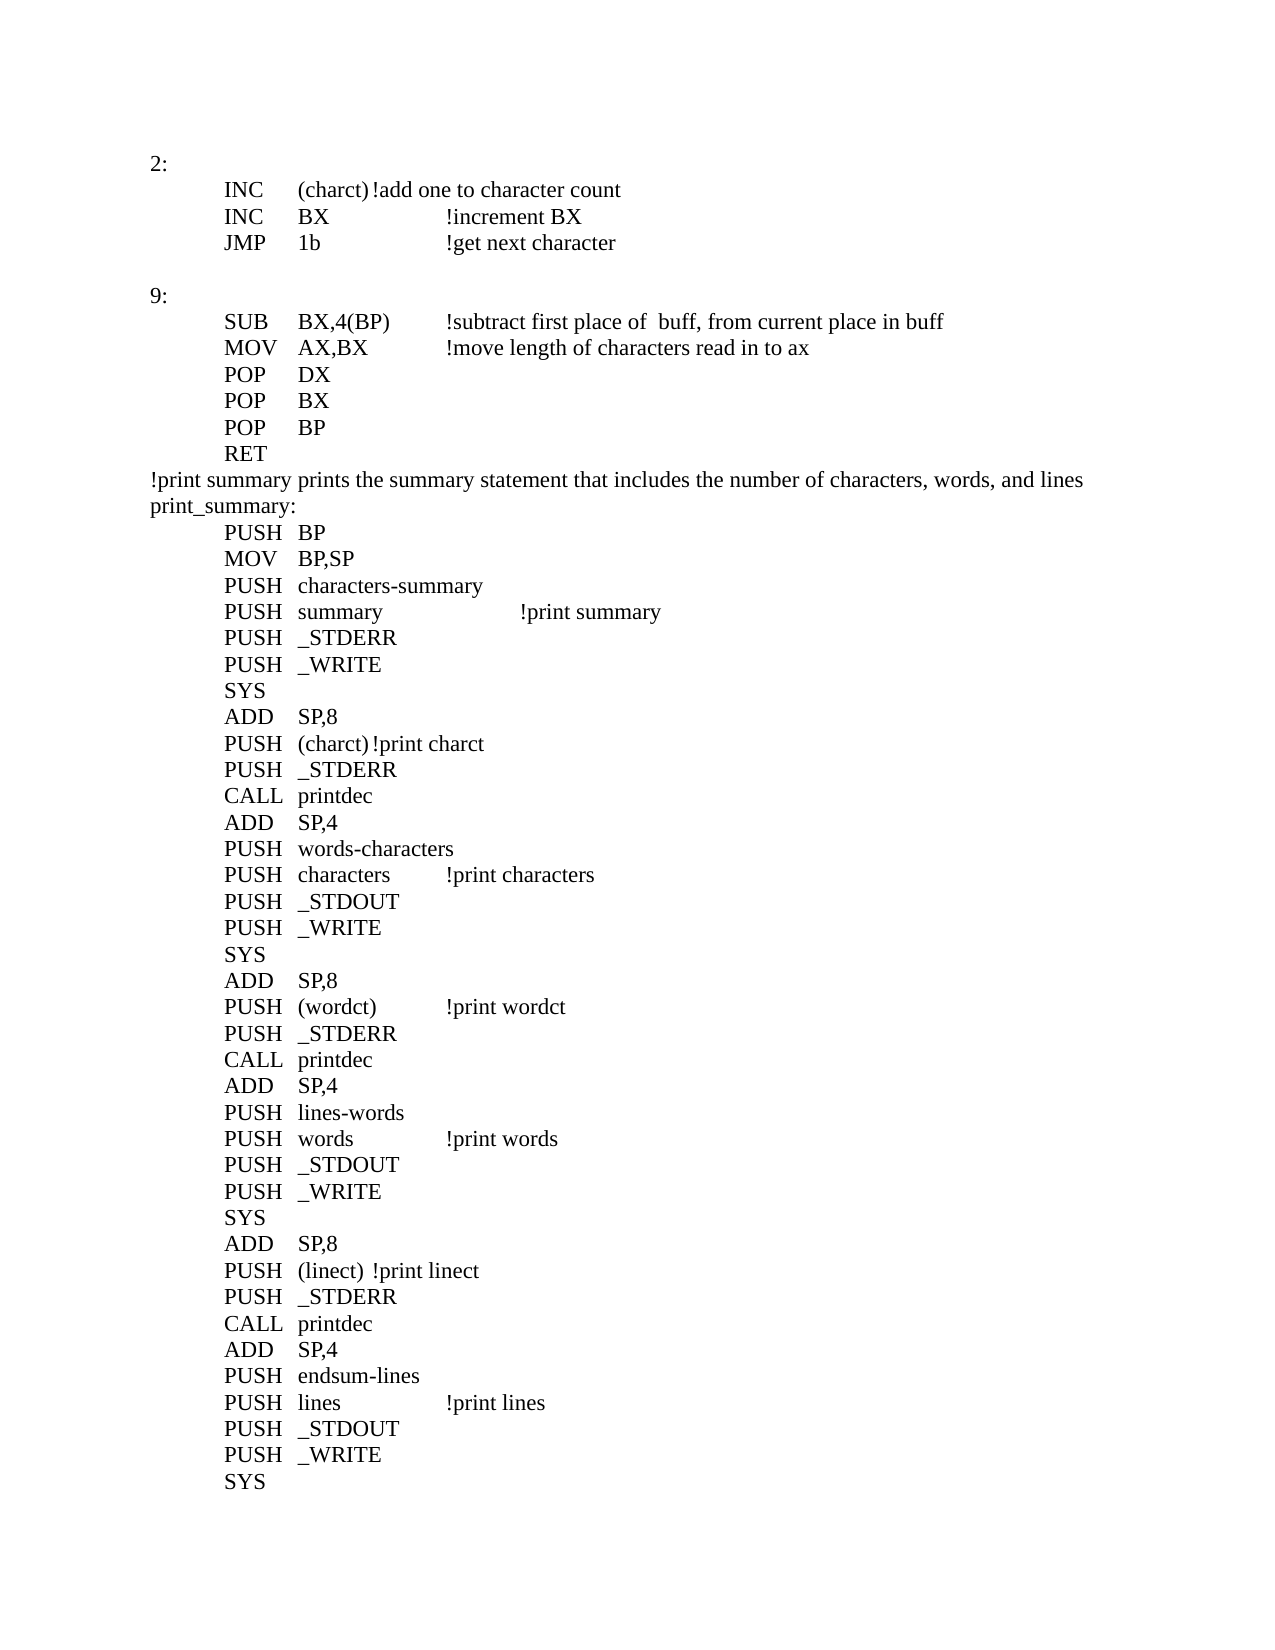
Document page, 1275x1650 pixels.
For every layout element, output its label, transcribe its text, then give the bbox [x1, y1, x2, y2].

text MOV AX,BX !move length of characters read in to ax [150, 334, 1125, 361]
text MOV BP,SP [150, 545, 1125, 572]
text PUSH (wordct) !print wordct [150, 993, 1125, 1020]
text ADD SP,4 [150, 1072, 1125, 1099]
text PUSH _STDERR [150, 1283, 1125, 1309]
text PUSH endsum-lines [150, 1362, 1125, 1389]
text print_summary: [150, 493, 1125, 519]
text POP BX [150, 387, 1125, 413]
text SYS [150, 677, 1125, 703]
text PUSH _STDOUT [150, 888, 1125, 914]
text PUSH _STDERR [150, 756, 1125, 782]
text CALL printdec [150, 1309, 1125, 1336]
text PUSH _STDERR [150, 624, 1125, 651]
text !print summary prints the summary statement that includes the number of characters, words, and lines [150, 466, 1125, 493]
text PUSH _WRITE [150, 651, 1125, 677]
text PUSH words-characters [150, 835, 1125, 862]
text 9: [150, 282, 1125, 308]
text PUSH _STDOUT [150, 1151, 1125, 1178]
text PUSH _STDERR [150, 1020, 1125, 1046]
text PUSH (charct) !print charct [150, 730, 1125, 756]
text RET [150, 440, 1125, 466]
text 2: [150, 150, 1125, 176]
text PUSH characters-summary [150, 572, 1125, 598]
text SUB BX,4(BP) !subtract first place of buff, from current place in buff [150, 308, 1125, 334]
text ADD SP,4 [150, 1336, 1125, 1362]
text ADD SP,8 [150, 703, 1125, 730]
text PUSH lines-words [150, 1099, 1125, 1125]
text PUSH BP [150, 519, 1125, 545]
text ADD SP,8 [150, 967, 1125, 993]
text PUSH words !print words [150, 1125, 1125, 1151]
text CALL printdec [150, 782, 1125, 809]
text POP BP [150, 413, 1125, 440]
text INC (charct) !add one to character count [150, 176, 1125, 203]
text PUSH _WRITE [150, 1441, 1125, 1468]
text ADD SP,8 [150, 1231, 1125, 1257]
text PUSH summary !print summary [150, 598, 1125, 624]
text PUSH lines !print lines [150, 1389, 1125, 1415]
text PUSH characters !print characters [150, 862, 1125, 888]
text PUSH _WRITE [150, 1178, 1125, 1204]
text ADD SP,4 [150, 809, 1125, 835]
text PUSH (linect) !print linect [150, 1257, 1125, 1283]
text JMP 1b !get next character [150, 229, 1125, 255]
text SYS [150, 941, 1125, 967]
text SYS [150, 1204, 1125, 1231]
text INC BX !increment BX [150, 203, 1125, 229]
text PUSH _WRITE [150, 914, 1125, 941]
text CALL printdec [150, 1046, 1125, 1072]
text SYS [150, 1468, 1125, 1494]
text POP DX [150, 361, 1125, 387]
text PUSH _STDOUT [150, 1415, 1125, 1441]
